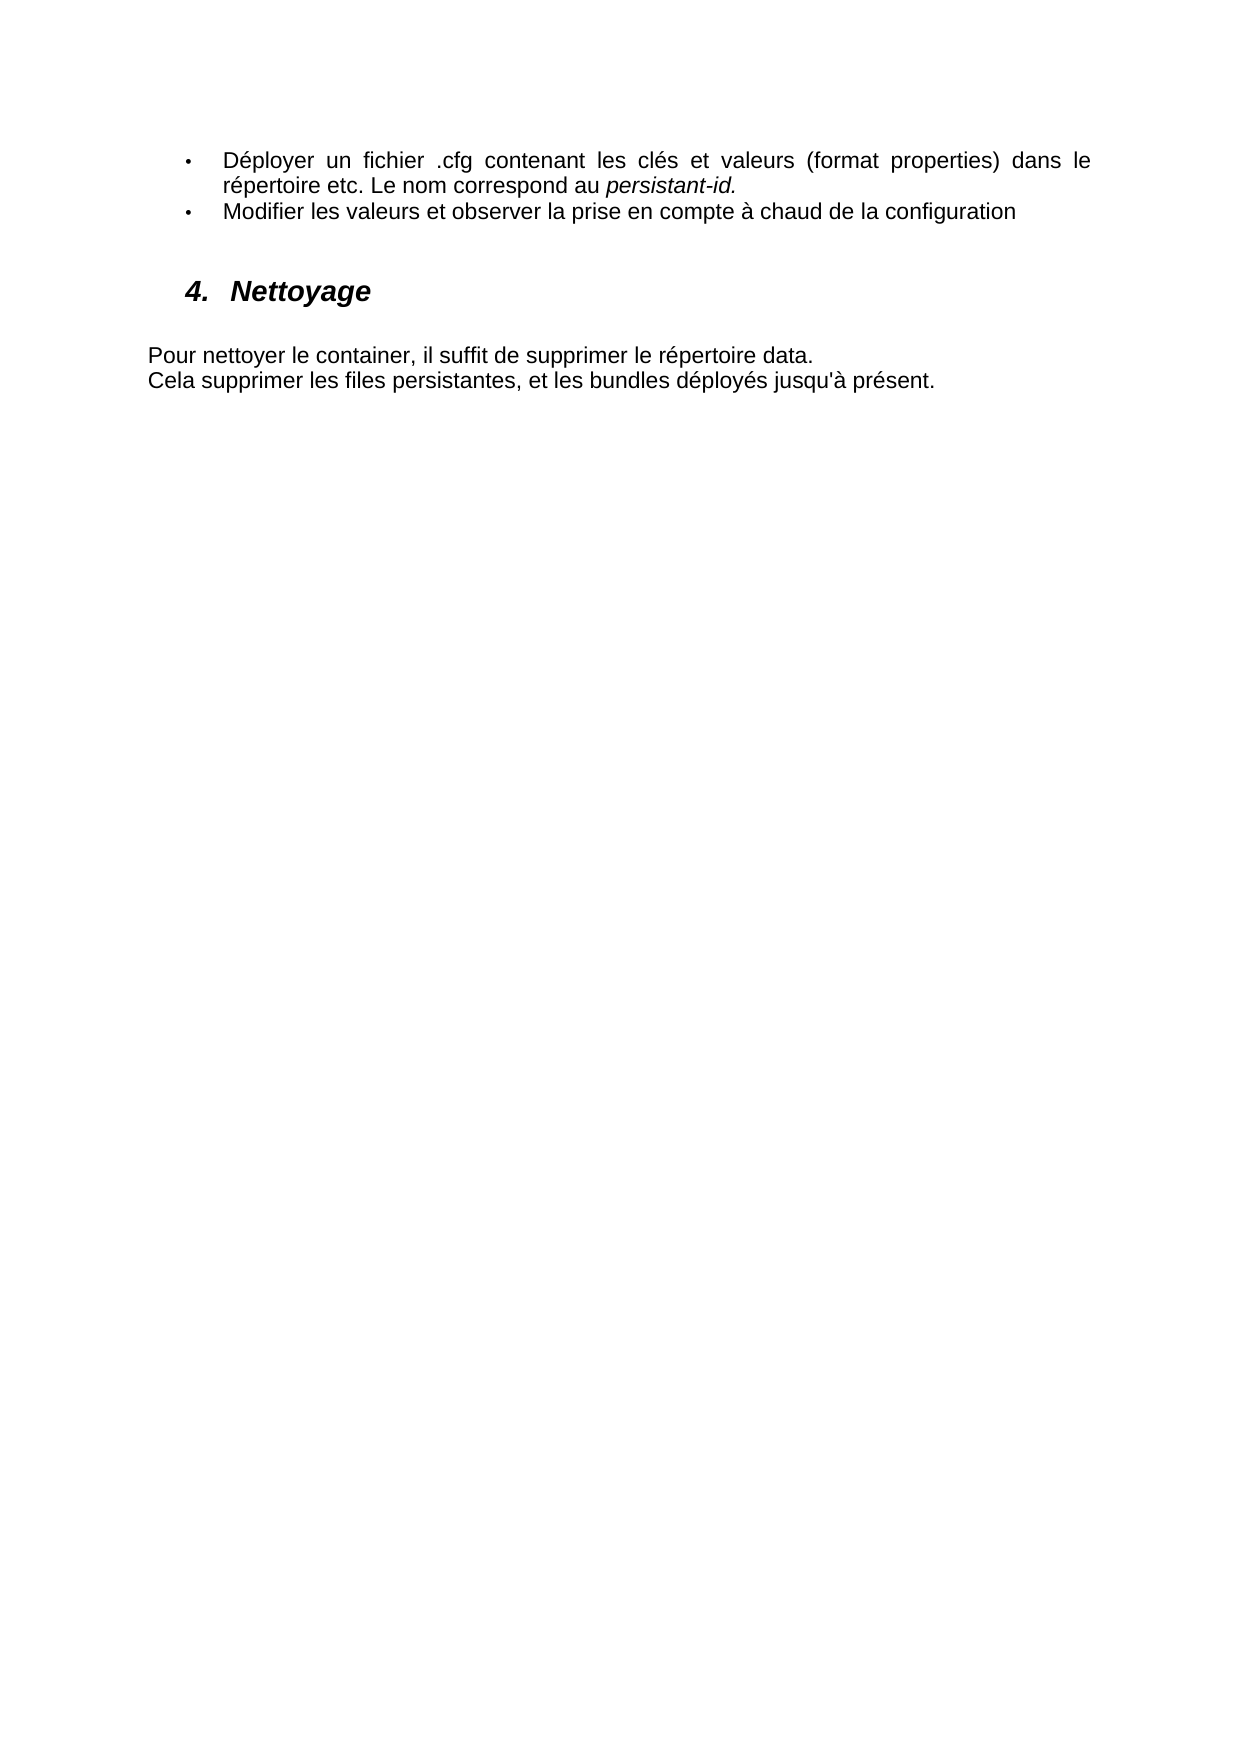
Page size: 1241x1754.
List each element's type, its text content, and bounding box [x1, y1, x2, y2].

list Modifier les valeurs et observer la prise en compte à chaud de la configuration [185, 199, 1092, 224]
text Pour nettoyer le container, il suffit de supprimer le répertoire data. [148, 342, 1092, 368]
text Cela supprimer les files persistantes, et les bundles déployés jusqu'à présent. [148, 368, 1092, 394]
list Déployer un fichier .cfg contenant les clés et valeurs (format properties) dans le répertoire etc. Le nom correspond au persistant-id. [185, 148, 1092, 199]
subtitle Nettoyage [185, 275, 1092, 308]
